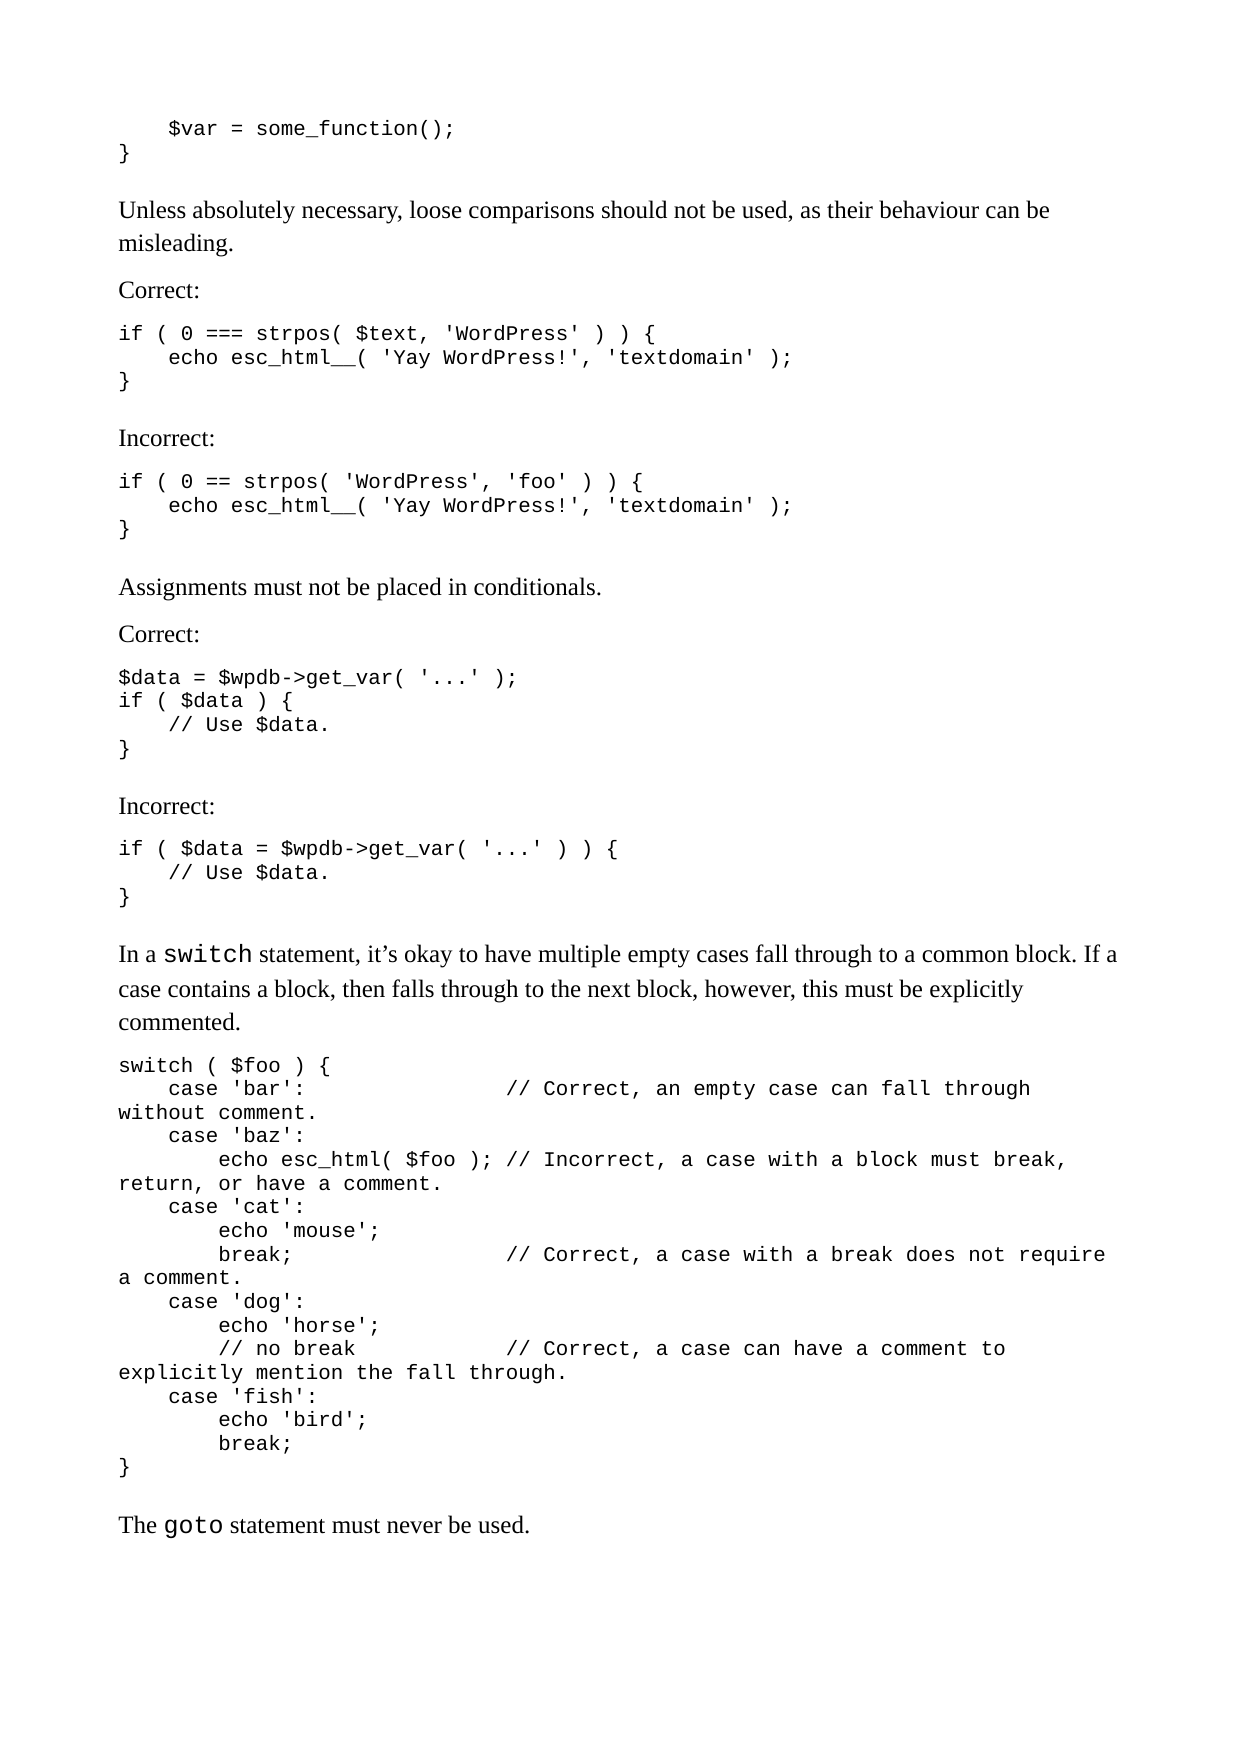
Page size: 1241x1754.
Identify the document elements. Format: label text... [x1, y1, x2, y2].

text // no break // Correct, a case can have a comment to explicitly mention the fall through. [118, 1338, 1122, 1386]
text Correct: [118, 619, 1122, 648]
text case 'bar': // Correct, an empty case can fall through without comment. [118, 1078, 1122, 1126]
text case 'baz': [118, 1126, 1122, 1149]
text if ( 0 == strpos( 'WordPress', 'foo' ) ) { [118, 471, 1122, 495]
text echo esc_html__( 'Yay WordPress!', 'textdomain' ); [118, 495, 1122, 518]
text echo 'horse'; [118, 1315, 1122, 1338]
text $data = $wpdb->get_var( '...' ); [118, 667, 1122, 690]
text echo 'mouse'; [118, 1220, 1122, 1244]
text break; // Correct, a case with a break does not require a comment. [118, 1244, 1122, 1291]
text In a switch statement, it’s okay to have multiple empty cases fall through to a common block. If a case contains a block, then falls through to the next block, however, this must be explicitly commented. [118, 939, 1122, 1036]
text if ( $data ) { [118, 690, 1122, 714]
text $var = some_function(); [118, 118, 1122, 142]
text if ( $data = $wpdb->get_var( '...' ) ) { [118, 838, 1122, 862]
text } [118, 738, 1122, 761]
text } [118, 370, 1122, 394]
text if ( 0 === strpos( $text, 'WordPress' ) ) { [118, 323, 1122, 347]
text Correct: [118, 276, 1122, 304]
text Incorrect: [118, 423, 1122, 452]
text Unless absolutely necessary, loose comparisons should not be used, as their behaviour can be misleading. [118, 195, 1122, 257]
text echo esc_html__( 'Yay WordPress!', 'textdomain' ); [118, 347, 1122, 370]
text } [118, 142, 1122, 165]
text // Use $data. [118, 862, 1122, 886]
text Assignments must not be placed in conditionals. [118, 572, 1122, 600]
text Incorrect: [118, 791, 1122, 819]
text // Use $data. [118, 714, 1122, 738]
text case 'fish': [118, 1386, 1122, 1409]
text case 'cat': [118, 1196, 1122, 1220]
text echo esc_html( $foo ); // Incorrect, a case with a block must break, return, or have a comment. [118, 1149, 1122, 1196]
text break; [118, 1433, 1122, 1457]
text switch ( $foo ) { [118, 1054, 1122, 1078]
text } [118, 886, 1122, 909]
text echo 'bird'; [118, 1409, 1122, 1433]
text case 'dog': [118, 1291, 1122, 1315]
text The goto statement must never be used. [118, 1510, 1122, 1541]
text } [118, 1457, 1122, 1480]
text } [118, 518, 1122, 542]
